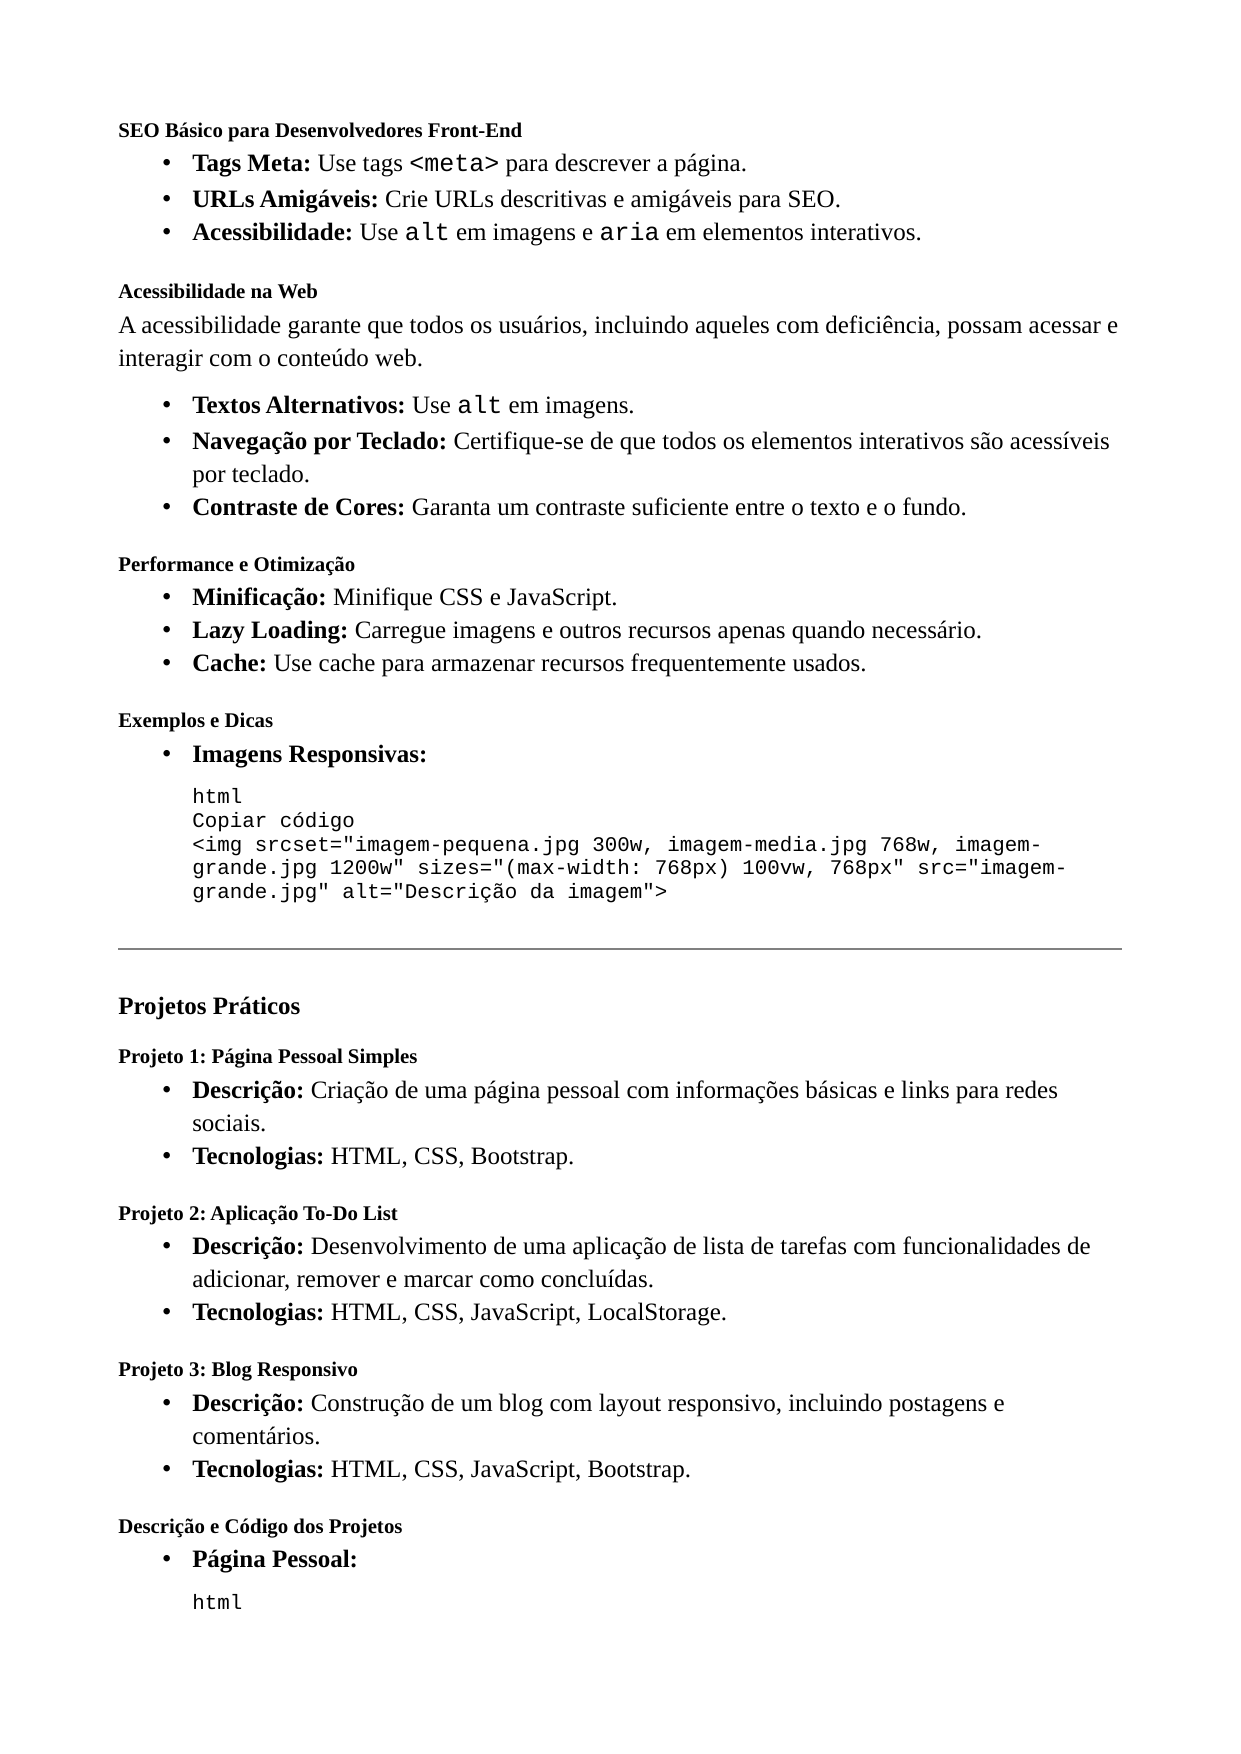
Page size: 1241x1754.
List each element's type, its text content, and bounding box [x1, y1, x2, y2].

list Cache: Use cache para armazenar recursos frequentemente usados. [162, 648, 1122, 677]
list Contraste de Cores: Garanta um contraste suficiente entre o texto e o fundo. [162, 492, 1122, 521]
list Tecnologias: HTML, CSS, Bootstrap. [162, 1141, 1122, 1169]
subtitle Performance e Otimização [118, 552, 1122, 576]
list Textos Alternativos: Use alt em imagens. [162, 390, 1122, 421]
subtitle Acessibilidade na Web [118, 279, 1122, 303]
list Tecnologias: HTML, CSS, JavaScript, Bootstrap. [162, 1454, 1122, 1482]
subtitle Projetos Práticos [118, 991, 1122, 1019]
subtitle SEO Básico para Desenvolvedores Front-End [118, 118, 1122, 142]
list Copiar código [162, 810, 1122, 833]
list Acessibilidade: Use alt em imagens e aria em elementos interativos. [162, 217, 1122, 248]
subtitle Exemplos e Dicas [118, 708, 1122, 732]
list Página Pessoal: [162, 1544, 1122, 1573]
list Lazy Loading: Carregue imagens e outros recursos apenas quando necessário. [162, 615, 1122, 644]
list Descrição: Desenvolvimento de uma aplicação de lista de tarefas com funcionalidades de adicionar, remover e marcar como concluídas. [162, 1231, 1122, 1293]
list html [162, 786, 1122, 810]
subtitle Projeto 1: Página Pessoal Simples [118, 1044, 1122, 1068]
list Imagens Responsivas: [162, 739, 1122, 767]
subtitle Projeto 2: Aplicação To-Do List [118, 1201, 1122, 1225]
list Descrição: Construção de um blog com layout responsivo, incluindo postagens e comentários. [162, 1388, 1122, 1449]
list html [162, 1592, 1122, 1615]
text A acessibilidade garante que todos os usuários, incluindo aqueles com deficiência, possam acessar e interagir com o conteúdo web. [118, 310, 1122, 371]
list URLs Amigáveis: Crie URLs descritivas e amigáveis para SEO. [162, 184, 1122, 213]
subtitle Projeto 3: Blog Responsivo [118, 1357, 1122, 1381]
list Minificação: Minifique CSS e JavaScript. [162, 582, 1122, 611]
list Tags Meta: Use tags <meta> para descrever a página. [162, 148, 1122, 179]
list Tecnologias: HTML, CSS, JavaScript, LocalStorage. [162, 1297, 1122, 1326]
list Navegação por Teclado: Certifique-se de que todos os elementos interativos são acessíveis por teclado. [162, 426, 1122, 487]
list <img srcset="imagem-pequena.jpg 300w, imagem-media.jpg 768w, imagem-grande.jpg 1200w" sizes="(max-width: 768px) 100vw, 768px" src="imagem-grande.jpg" alt="Descrição da imagem"> [162, 833, 1122, 904]
subtitle Descrição e Código dos Projetos [118, 1514, 1122, 1538]
list Descrição: Criação de uma página pessoal com informações básicas e links para redes sociais. [162, 1075, 1122, 1137]
